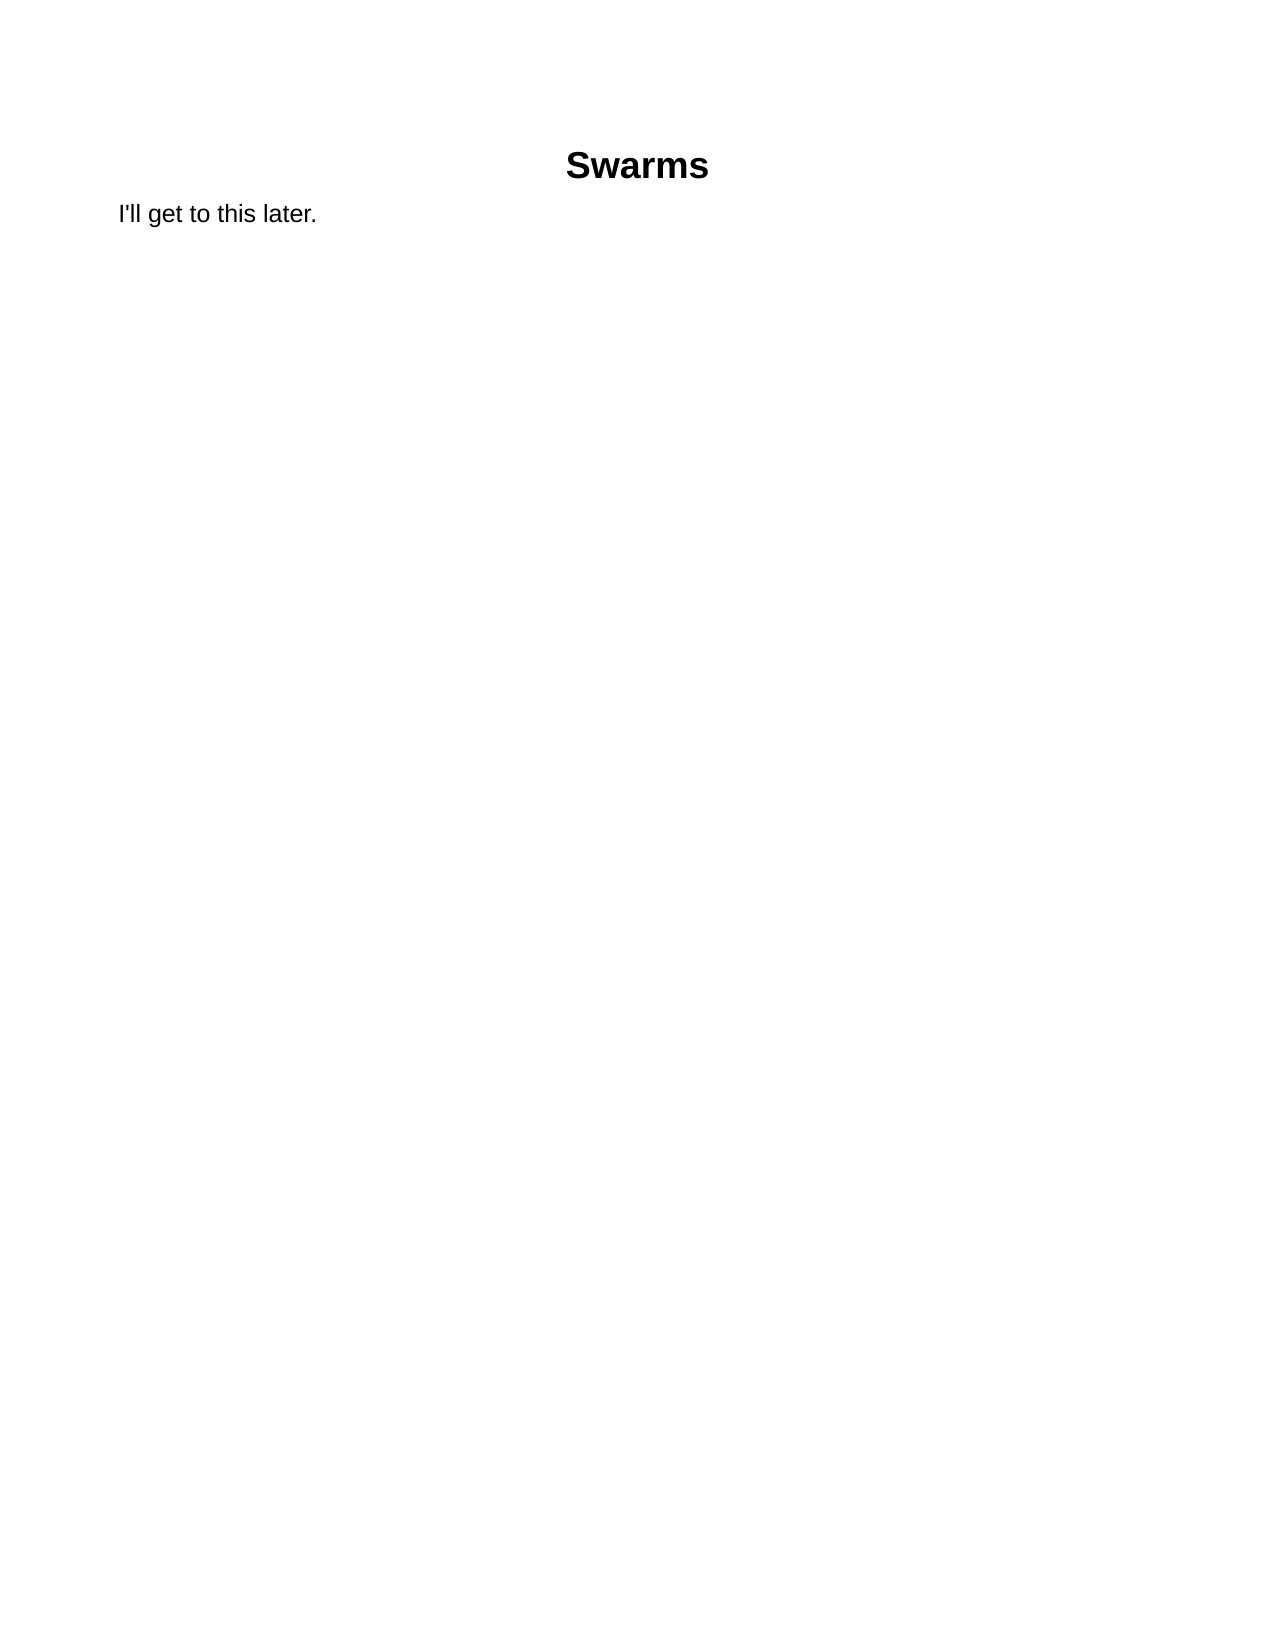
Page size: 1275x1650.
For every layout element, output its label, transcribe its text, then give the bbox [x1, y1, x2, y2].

subtitle Swarms [118, 143, 1157, 186]
text I'll get to this later. [118, 199, 1157, 227]
